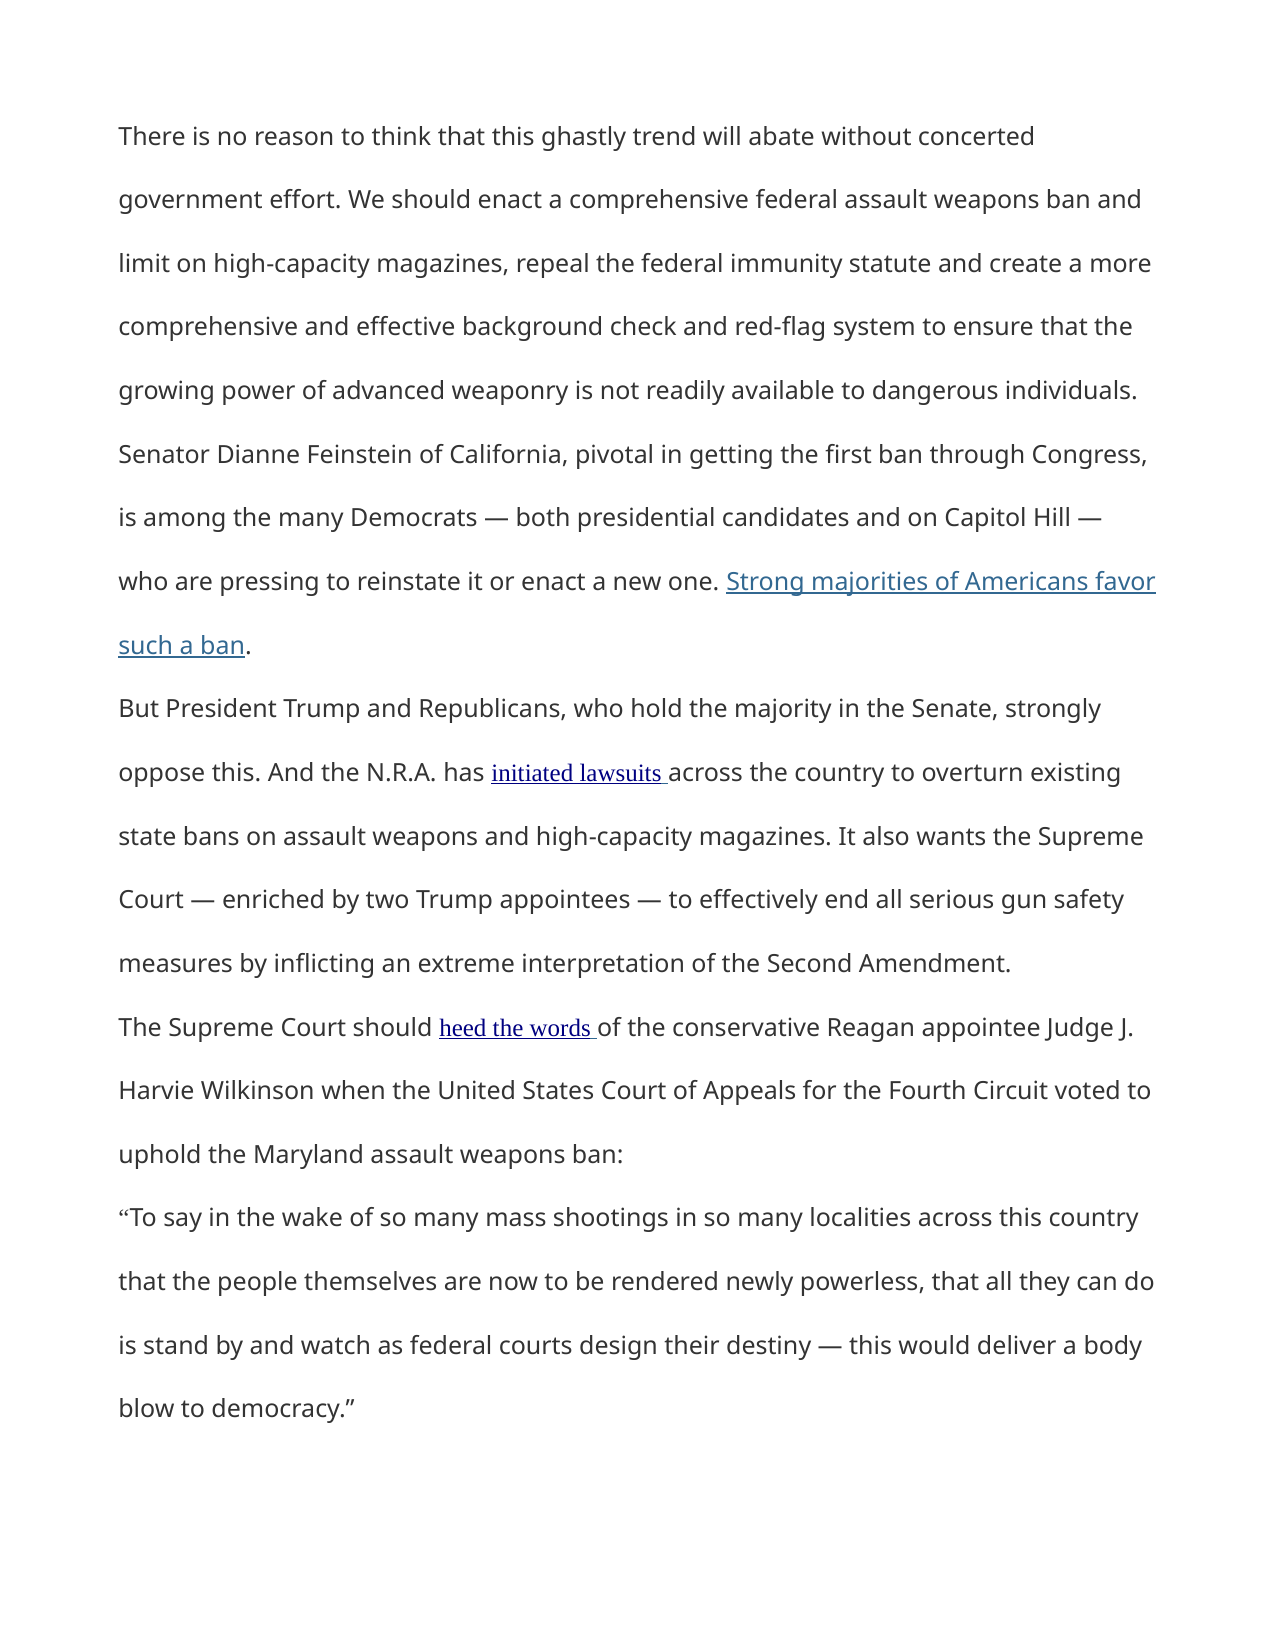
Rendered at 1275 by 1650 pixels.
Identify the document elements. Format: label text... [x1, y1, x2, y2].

text But President Trump and Republicans, who hold the majority in the Senate, strongly oppose this. And the N.R.A. has initiated lawsuits across the country to overturn existing state bans on assault weapons and high-capacity magazines. It also wants the Supreme Court — enriched by two Trump appointees — to effectively end all serious gun safety measures by inflicting an extreme interpretation of the Second Amendment. [118, 691, 1157, 979]
text Senator Dianne Feinstein of California, pivotal in getting the first ban through Congress, is among the many Democrats — both presidential candidates and on Capitol Hill — who are pressing to reinstate it or enact a new one. Strong majorities of Americans favor such a ban. [118, 436, 1157, 661]
text “To say in the wake of so many mass shootings in so many localities across this country that the people themselves are now to be rendered newly powerless, that all they can do is stand by and watch as federal courts design their destiny — this would deliver a body blow to democracy.” [118, 1200, 1157, 1425]
text The Supreme Court should heed the words of the conservative Reagan appointee Judge J. Harvie Wilkinson when the United States Court of Appeals for the Fourth Circuit voted to uphold the Maryland assault weapons ban: [118, 1009, 1157, 1171]
text There is no reason to think that this ghastly trend will abate without concerted government effort. We should enact a comprehensive federal assault weapons ban and limit on high-capacity magazines, repeal the federal immunity statute and create a more comprehensive and effective background check and red-flag system to ensure that the growing power of advanced weaponry is not readily available to dangerous individuals. [118, 118, 1157, 407]
